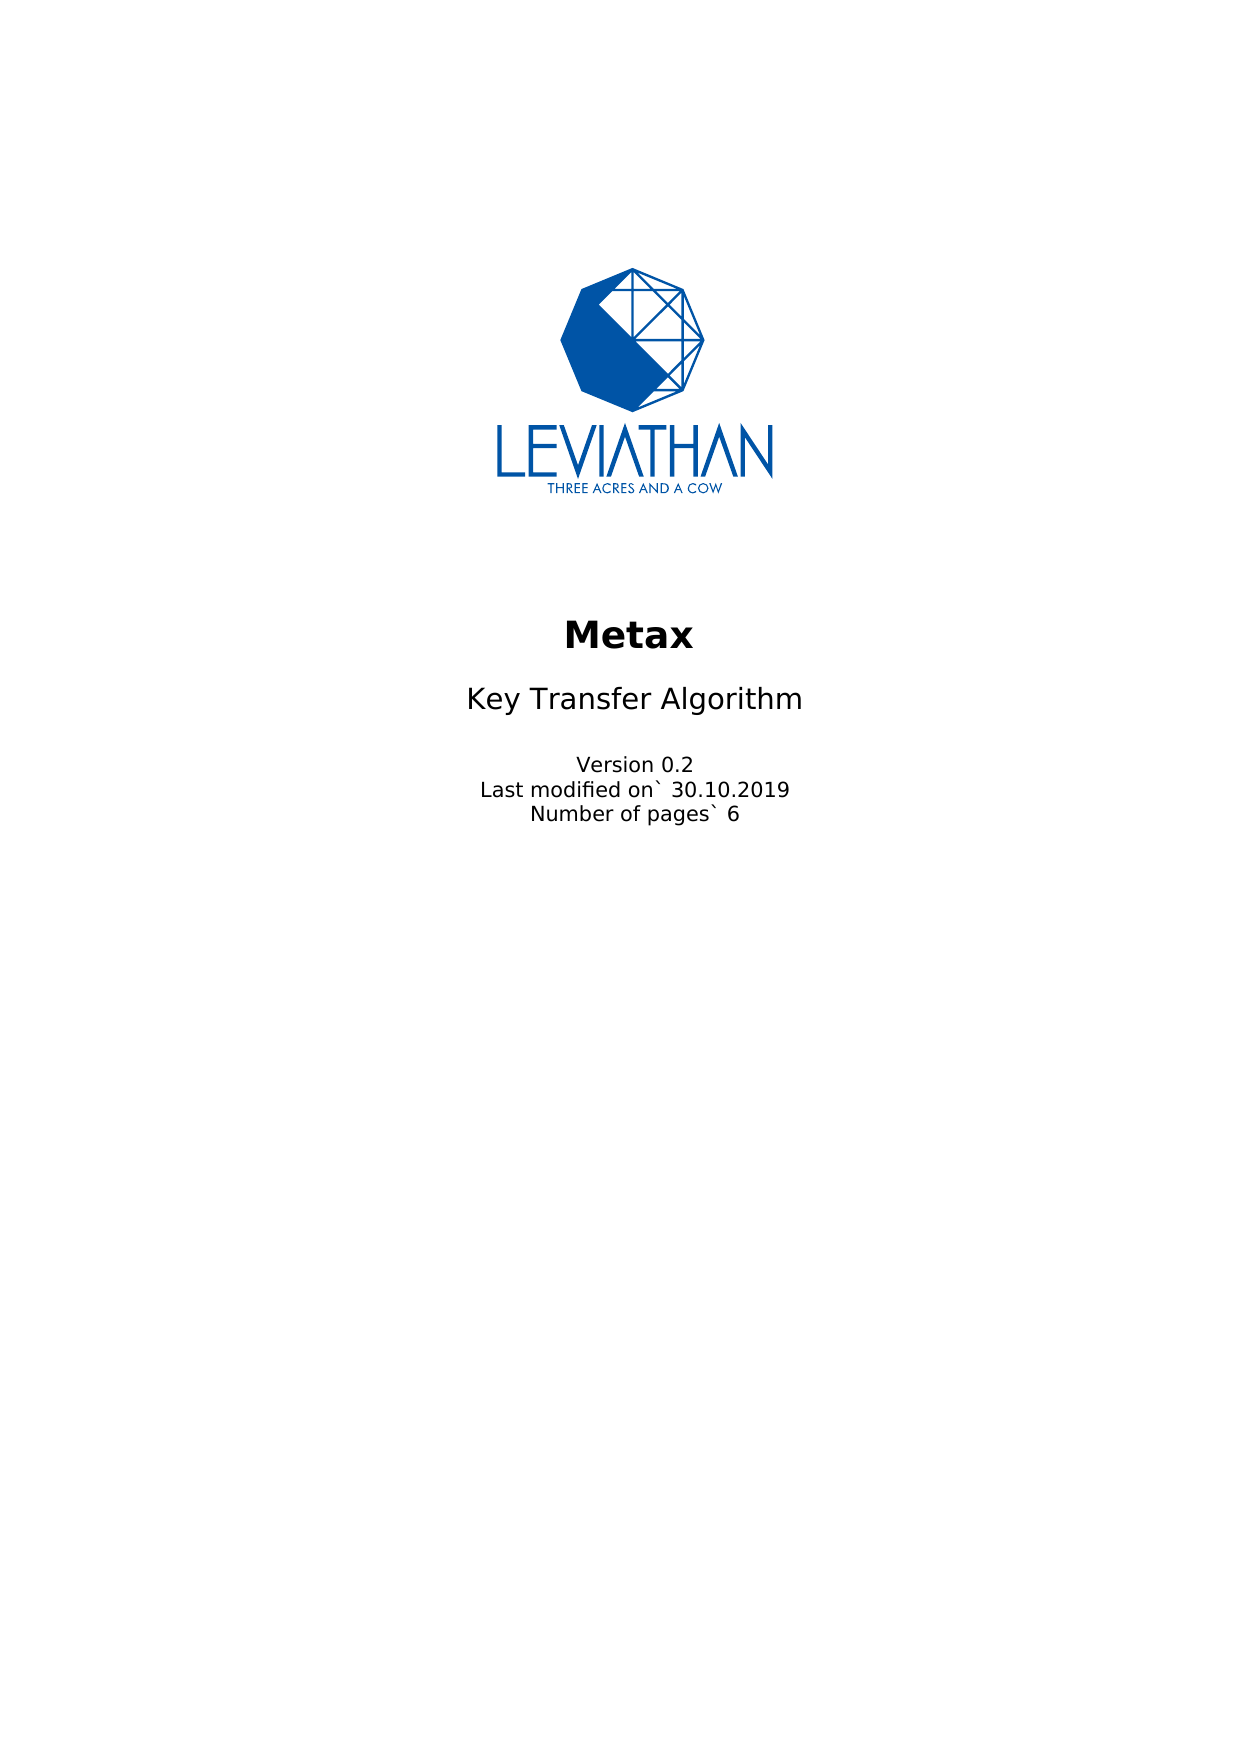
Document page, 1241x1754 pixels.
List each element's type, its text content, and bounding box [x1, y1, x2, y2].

text Last modified on` 30.10.2019 [148, 778, 1122, 802]
text Number of pages` 6 [148, 802, 1122, 826]
text Version 0.2 [148, 753, 1122, 778]
title Metax [148, 614, 1122, 658]
subtitle Key Transfer Algorithm [148, 683, 1122, 717]
